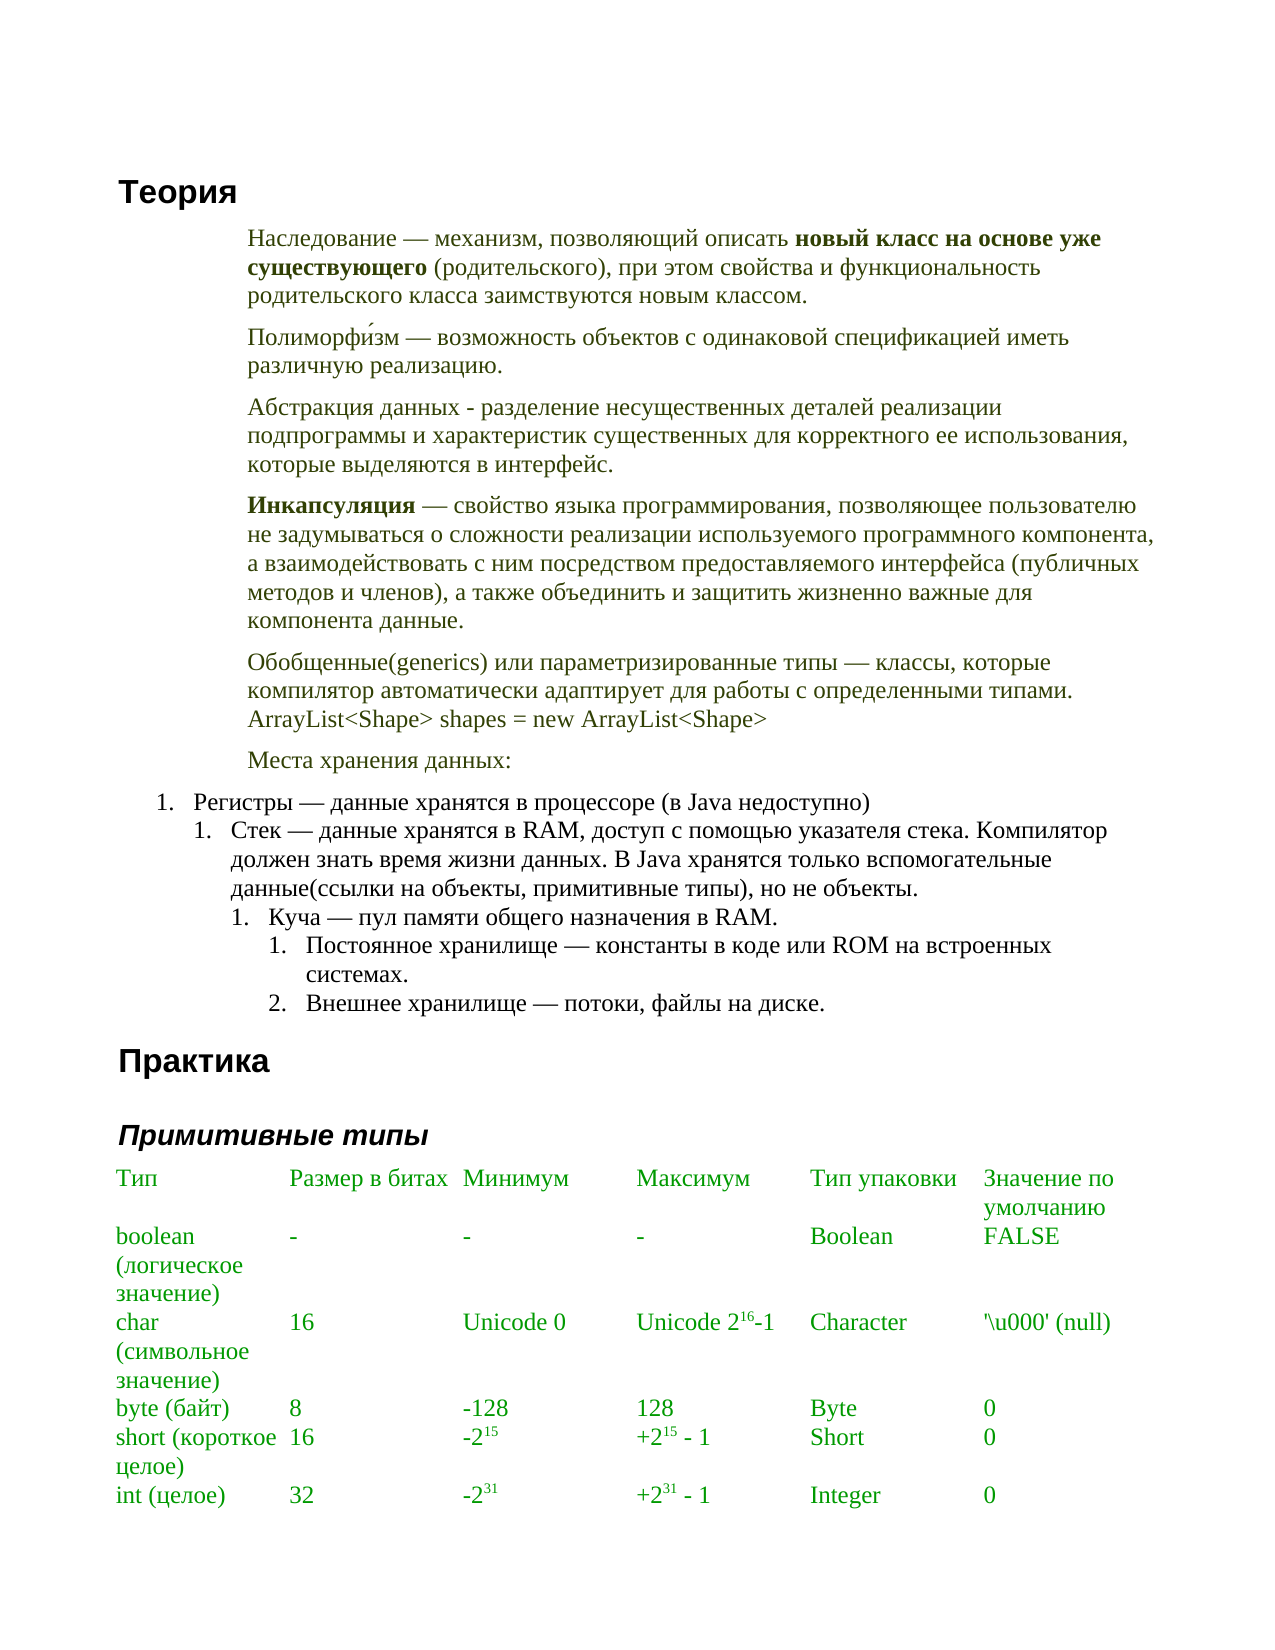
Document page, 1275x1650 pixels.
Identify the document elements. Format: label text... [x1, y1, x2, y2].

table_cell 16 [289, 1422, 463, 1480]
table_cell 128 [636, 1394, 810, 1422]
table_cell 16 [289, 1307, 463, 1393]
table_cell char (символьное значение) [116, 1307, 289, 1393]
subtitle Практика [118, 1042, 1157, 1080]
table_cell byte (байт) [116, 1394, 289, 1422]
table_cell boolean (логическое значение) [116, 1221, 289, 1307]
table_cell int (целое) [116, 1480, 289, 1508]
table_cell -128 [463, 1394, 636, 1422]
table_cell '\u000' (null) [983, 1307, 1157, 1393]
subtitle Теория [118, 172, 1157, 210]
table_header Размер в битах [289, 1164, 463, 1221]
text Полиморфи́зм — возможность объектов с одинаковой спецификацией иметь различную реализацию. [247, 322, 1157, 379]
text Наследование — механизм, позволяющий описать новый класс на основе уже существующего (родительского), при этом свойства и функциональность родительского класса заимствуются новым классом. [247, 223, 1157, 309]
table_cell 8 [289, 1394, 463, 1422]
table_cell 32 [289, 1480, 463, 1508]
table_cell Short [810, 1422, 983, 1480]
table_cell 0 [983, 1480, 1157, 1508]
table_header Максимум [636, 1164, 810, 1221]
table_cell Character [810, 1307, 983, 1393]
list Куча — пул памяти общего назначения в RAM. [231, 902, 1157, 930]
table_cell Integer [810, 1480, 983, 1508]
table_cell Byte [810, 1394, 983, 1422]
table_cell - [289, 1221, 463, 1307]
text Места хранения данных: [247, 745, 1157, 774]
table_header Тип [116, 1164, 289, 1221]
list Регистры — данные хранятся в процессоре (в Java недоступно) [156, 787, 1157, 815]
table_cell short (короткое целое) [116, 1422, 289, 1480]
table_cell - [636, 1221, 810, 1307]
table_cell Boolean [810, 1221, 983, 1307]
table_cell -215 [463, 1422, 636, 1480]
table_cell FALSE [983, 1221, 1157, 1307]
table_cell Unicode 216-1 [636, 1307, 810, 1393]
subtitle Примитивные типы [118, 1117, 1157, 1151]
text Обобщенные(generics) или параметризированные типы — классы, которые компилятор автоматически адаптирует для работы с определенными типами. ArrayList<Shape> shapes = new ArrayList<Shape> [247, 647, 1157, 733]
text Абстракция данных - разделение несущественных деталей реализации подпрограммы и характеристик существенных для корректного ее использования, которые выделяются в интерфейс. [247, 392, 1157, 478]
table_cell - [463, 1221, 636, 1307]
table_header Тип упаковки [810, 1164, 983, 1221]
list Стек — данные хранятся в RAM, доступ с помощью указателя стека. Компилятор должен знать время жизни данных. В Java хранятся только вспомогательные данные(ссылки на объекты, примитивные типы), но не объекты. [193, 815, 1157, 902]
table_cell 0 [983, 1422, 1157, 1480]
list Постоянное хранилище — константы в коде или ROM на встроенных системах. [268, 930, 1157, 988]
table_cell 0 [983, 1394, 1157, 1422]
table_header Значение по умолчанию [983, 1164, 1157, 1221]
table_cell -231 [463, 1480, 636, 1508]
table_header Минимум [463, 1164, 636, 1221]
text Инкапсуляция — свойство языка программирования, позволяющее пользователю не задумываться о сложности реализации используемого программного компонента, а взаимодействовать с ним посредством предоставляемого интерфейса (публичных методов и членов), а также объединить и защитить жизненно важные для компонента данные. [247, 490, 1157, 634]
table_cell +215 - 1 [636, 1422, 810, 1480]
table_cell Unicode 0 [463, 1307, 636, 1393]
table_cell +231 - 1 [636, 1480, 810, 1508]
list Внешнее хранилище — потоки, файлы на диске. [268, 988, 1157, 1017]
